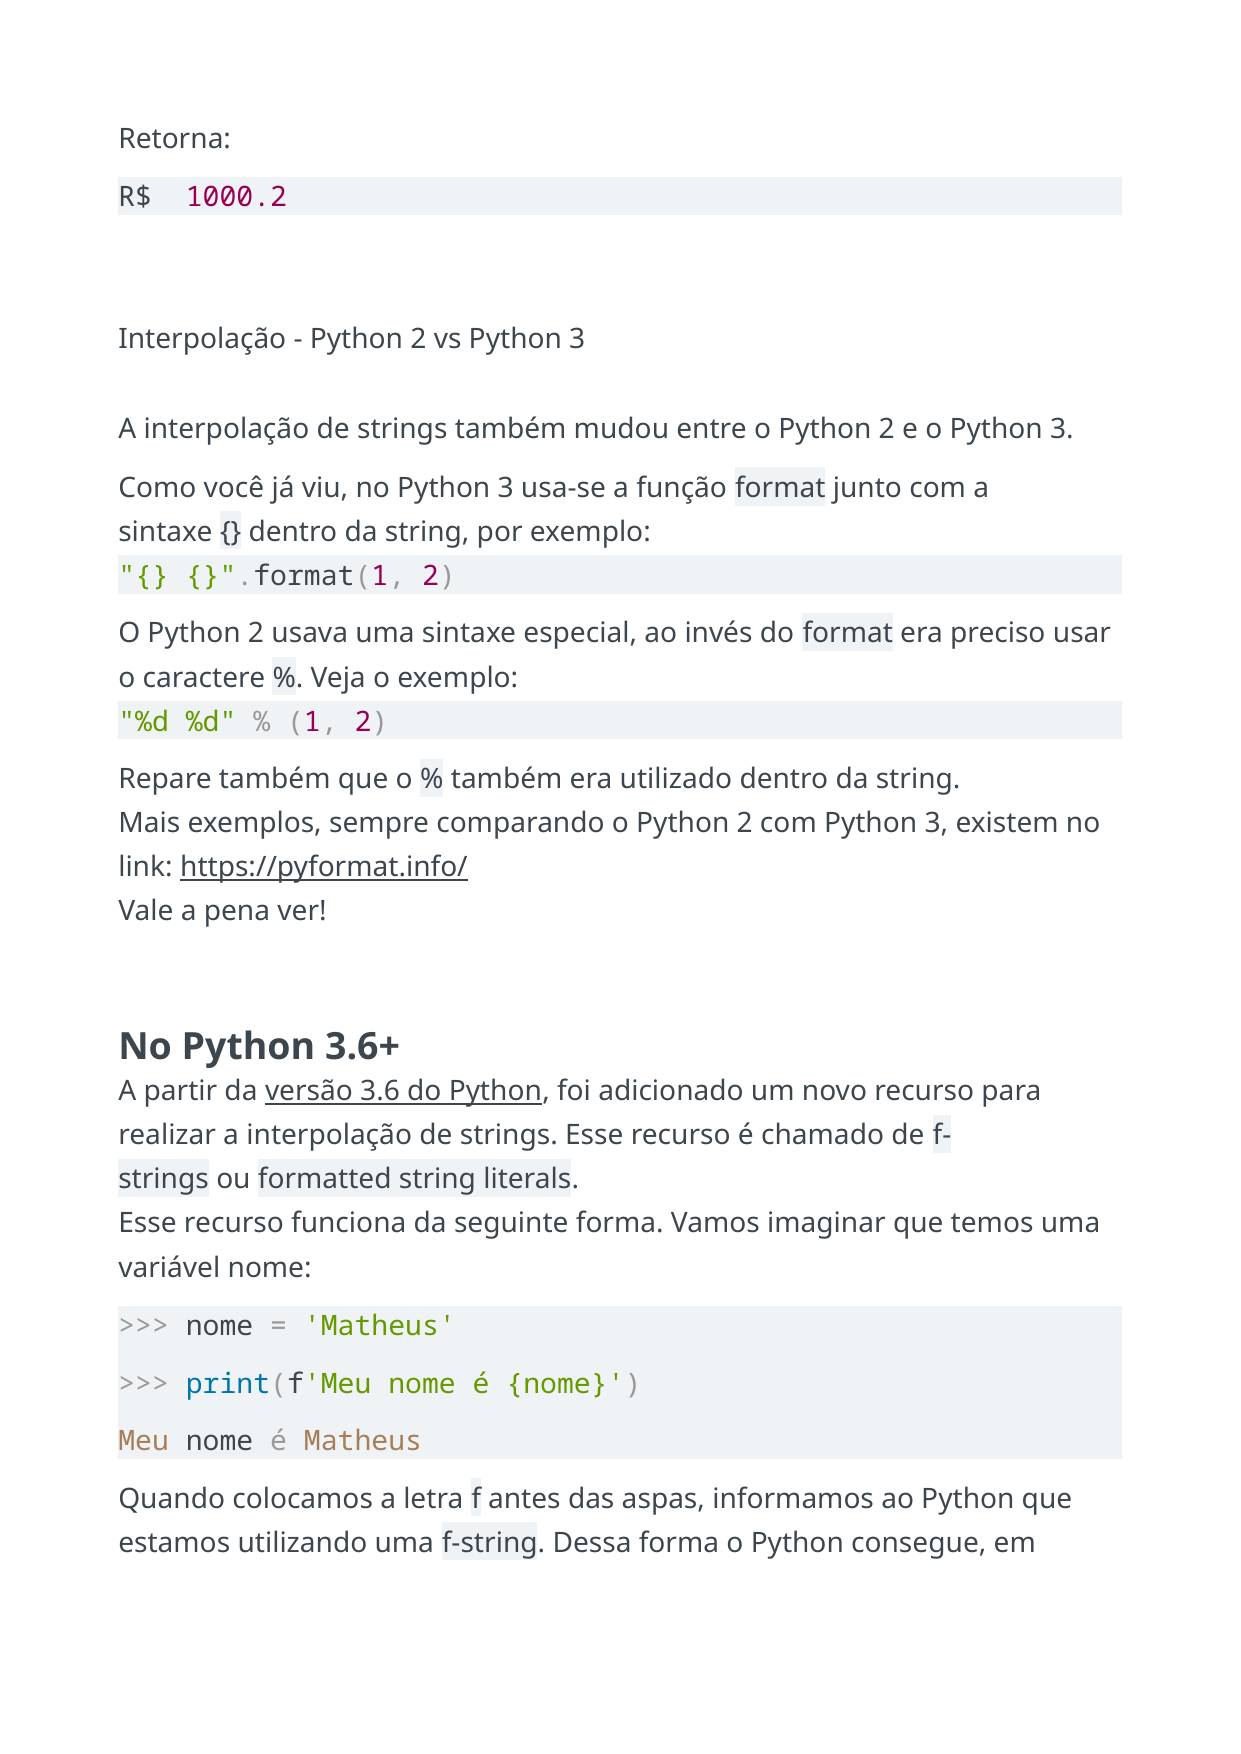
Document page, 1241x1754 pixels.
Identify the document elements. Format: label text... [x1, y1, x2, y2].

text "{} {}".format(1, 2) [118, 555, 1122, 594]
text Quando colocamos a letra f antes das aspas, informamos ao Python que estamos utilizando uma f-string. Dessa forma o Python consegue, em [118, 1478, 1122, 1560]
text Repare também que o % também era utilizado dentro da string. [118, 758, 1122, 797]
subtitle Interpolação - Python 2 vs Python 3 [118, 318, 1122, 356]
text A interpolação de strings também mudou entre o Python 2 e o Python 3. [118, 369, 1122, 447]
text O Python 2 usava uma sintaxe especial, ao invés do format era preciso usar o caractere %. Veja o exemplo: [118, 613, 1122, 695]
text A partir da versão 3.6 do Python, foi adicionado um novo recurso para realizar a interpolação de strings. Esse recurso é chamado de f-strings ou formatted string literals. [118, 1071, 1122, 1197]
subtitle No Python 3.6+ [118, 1019, 1122, 1071]
text >>> print(f'Meu nome é {nome}') [118, 1363, 1122, 1401]
text >>> nome = 'Matheus' [118, 1306, 1122, 1344]
text Meu nome é Matheus [118, 1421, 1122, 1459]
text "%d %d" % (1, 2) [118, 701, 1122, 739]
text Como você já viu, no Python 3 usa-se a função format junto com a sintaxe {} dentro da string, por exemplo: [118, 467, 1122, 549]
text Retorna: [118, 118, 1122, 156]
text Vale a pena ver! [118, 891, 1122, 929]
text Mais exemplos, sempre comparando o Python 2 com Python 3, existem no link: https://pyformat.info/ [118, 802, 1122, 885]
text R$ 1000.2 [118, 177, 1122, 215]
text Esse recurso funciona da seguinte forma. Vamos imaginar que temos uma variável nome: [118, 1203, 1122, 1285]
